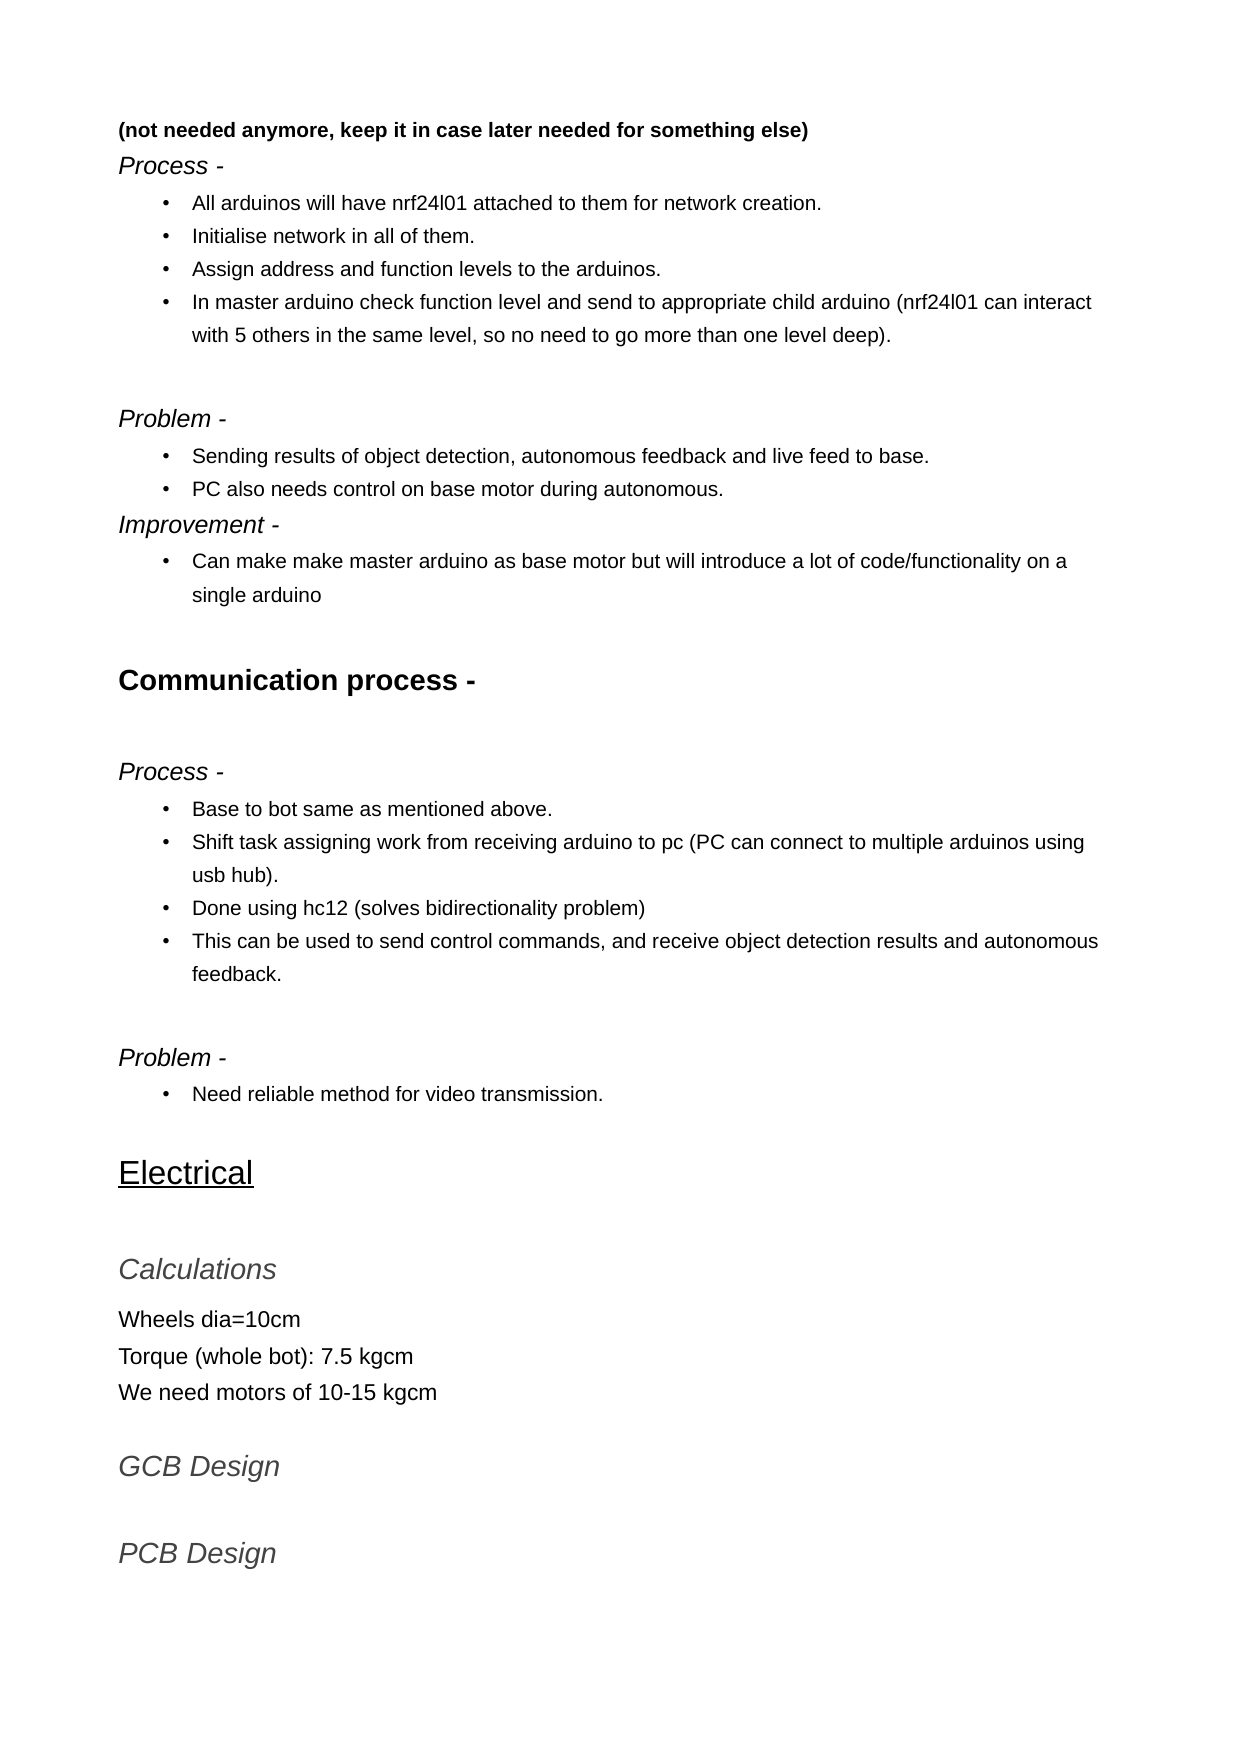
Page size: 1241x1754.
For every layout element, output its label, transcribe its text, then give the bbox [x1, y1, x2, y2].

list Done using hc12 (solves bidirectionality problem) [162, 896, 1122, 920]
list Base to bot same as mentioned above. [162, 796, 1122, 821]
list All arduinos will have nrf24l01 attached to them for network creation. [162, 191, 1122, 215]
text Problem - [118, 404, 1122, 433]
text Wheels dia=10cm [118, 1306, 1122, 1333]
text Communication process - [118, 663, 1122, 697]
subtitle GCB Design [118, 1449, 1122, 1482]
text (not needed anymore, keep it in case later needed for something else) [118, 118, 1122, 142]
list This can be used to send control commands, and receive object detection results and autonomous feedback. [162, 929, 1122, 986]
text Improvement - [118, 510, 1122, 538]
text Process - [118, 757, 1122, 786]
text We need motors of 10-15 kgcm [118, 1379, 1122, 1405]
list Need reliable method for video transmission. [162, 1082, 1122, 1106]
list PC also needs control on base motor during autonomous. [162, 477, 1122, 501]
subtitle Electrical [118, 1153, 1122, 1191]
text Problem - [118, 1043, 1122, 1071]
list Can make make master arduino as base motor but will introduce a lot of code/functionality on a single arduino [162, 549, 1122, 606]
list Shift task assigning work from receiving arduino to pc (PC can connect to multiple arduinos using usb hub). [162, 829, 1122, 887]
subtitle Calculations [118, 1252, 1122, 1285]
list Initialise network in all of them. [162, 224, 1122, 248]
text Torque (whole bot): 7.5 kgcm [118, 1343, 1122, 1369]
text Process - [118, 151, 1122, 180]
list Assign address and function levels to the arduinos. [162, 257, 1122, 281]
subtitle PCB Design [118, 1537, 1122, 1570]
list In master arduino check function level and send to appropriate child arduino (nrf24l01 can interact with 5 others in the same level, so no need to go more than one level deep). [162, 290, 1122, 347]
list Sending results of object detection, autonomous feedback and live feed to base. [162, 443, 1122, 467]
